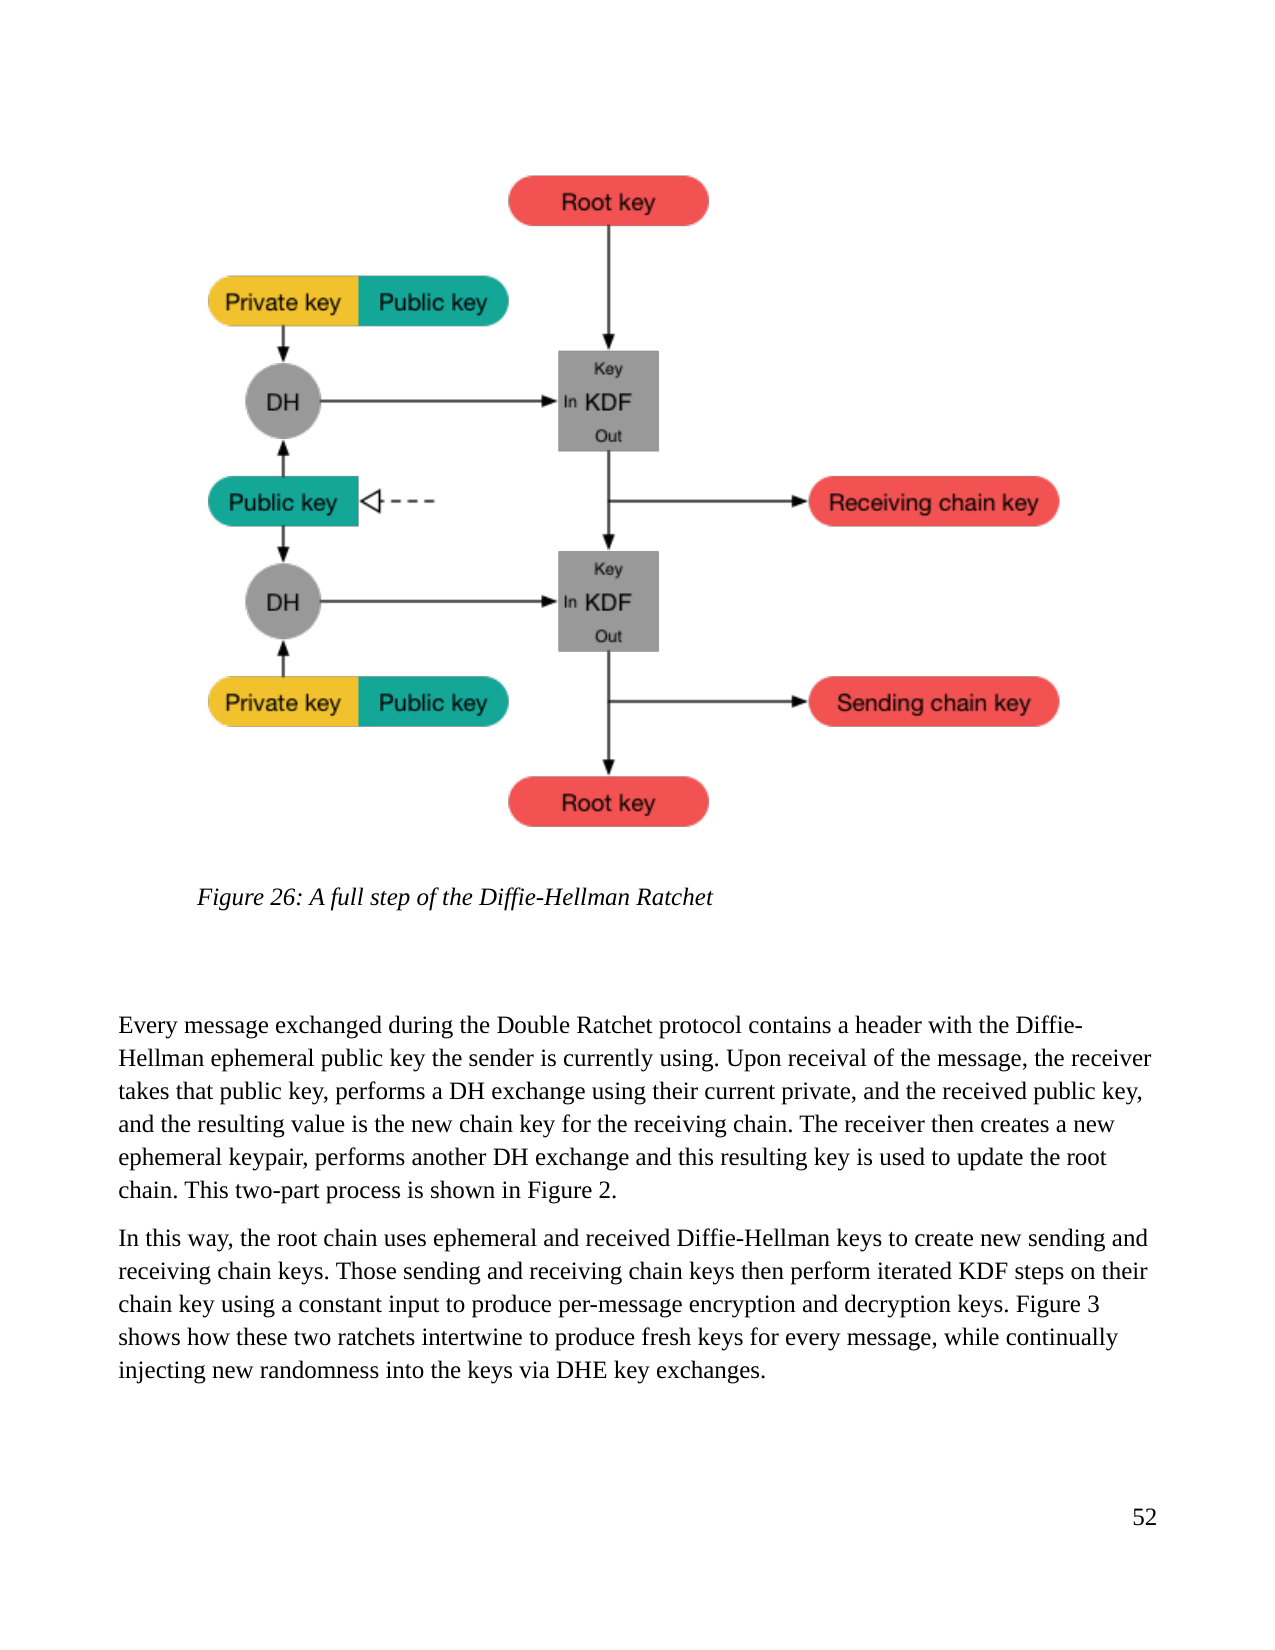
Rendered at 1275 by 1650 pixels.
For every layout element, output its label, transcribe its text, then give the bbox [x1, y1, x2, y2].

picture [196, 126, 1072, 877]
text Figure 26: A full step of the Diffie-Hellman Ratchet [197, 877, 1072, 911]
text Every message exchanged during the Double Ratchet protocol contains a header with the Diffie-Hellman ephemeral public key the sender is currently using. Upon receival of the message, the receiver takes that public key, performs a DH exchange using their current private, and the received public key, and the resulting value is the new chain key for the receiving chain. The receiver then creates a new ephemeral keypair, performs another DH exchange and this resulting key is used to update the root chain. This two-part process is shown in Figure 2. [118, 1010, 1157, 1204]
text In this way, the root chain uses ephemeral and received Diffie-Hellman keys to create new sending and receiving chain keys. Those sending and receiving chain keys then perform iterated KDF steps on their chain key using a constant input to produce per-message encryption and decryption keys. Figure 3 shows how these two ratchets intertwine to produce fresh keys for every message, while continually injecting new randomness into the keys via DHE key exchanges. [118, 1223, 1157, 1384]
